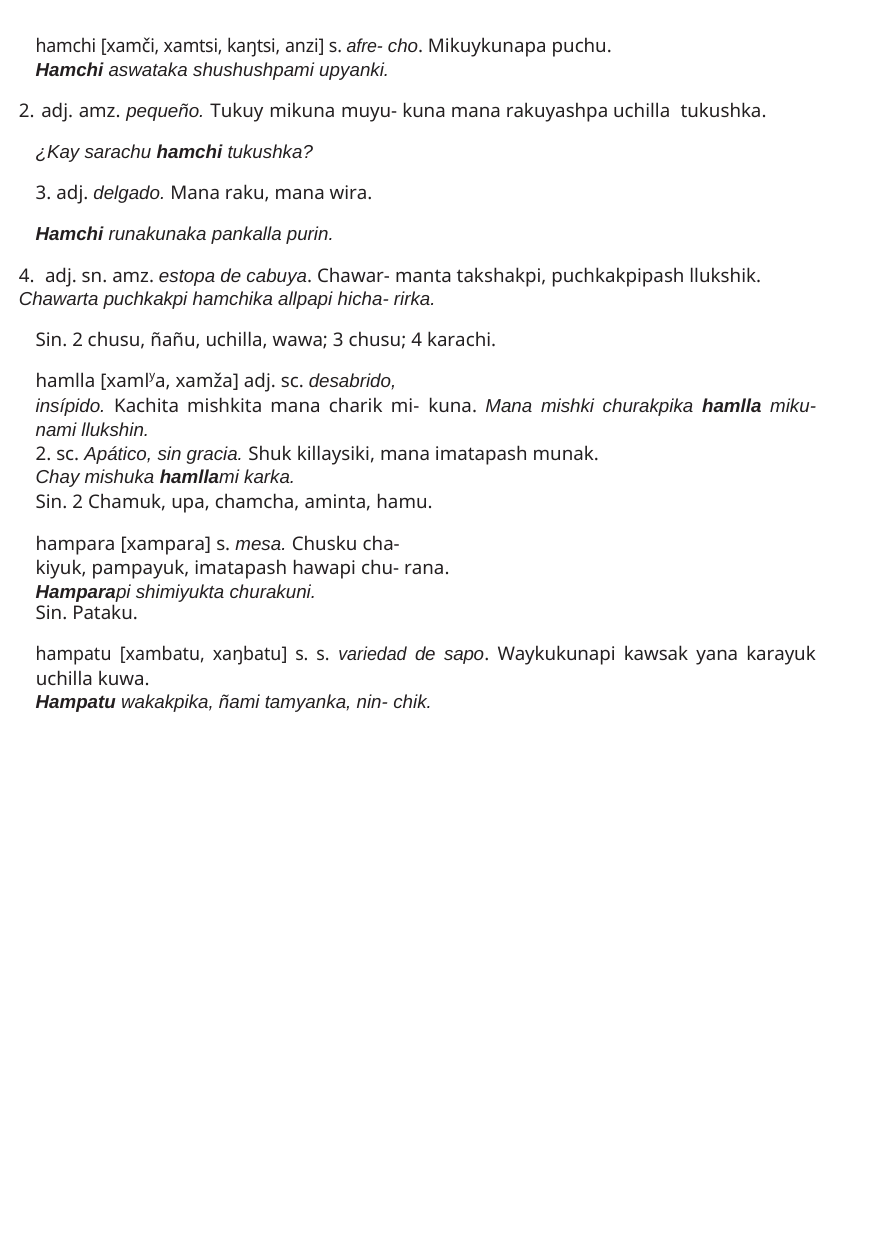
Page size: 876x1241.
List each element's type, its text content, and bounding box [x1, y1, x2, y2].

text Hamparapi shimiyukta churakuni. [35, 581, 856, 602]
text hampatu [xambatu, xaŋbatu] s. s. variedad de sapo. Waykukunapi kawsak yana karayuk uchilla kuwa. [35, 640, 816, 691]
text Hamchi aswataka shushushpami upyanki. [35, 58, 856, 80]
text hamchi [xamči, xamtsi, kaŋtsi, anzi] s. afre- cho. Mikuykunapa puchu. [35, 33, 816, 57]
text ¿Kay sarachu hamchi tukushka? [35, 140, 856, 162]
text kiyuk, pampayuk, imatapash hawapi chu- rana. [35, 554, 816, 580]
list adj. sn. amz. estopa de cabuya. Chawar- manta takshakpi, puchkakpipash llukshik. Chawarta puchkakpi hamchika allpapi hicha- rirka. [19, 262, 816, 309]
text hampara [xampara] s. mesa. Chusku cha- [35, 531, 856, 554]
text Hamchi runakunaka pankalla purin. [35, 223, 856, 244]
text 2. sc. Apático, sin gracia. Shuk killaysiki, mana imatapash munak. [35, 440, 817, 466]
text Hampatu wakakpika, ñami tamyanka, nin- chik. [35, 691, 816, 712]
text Sin. 2 chusu, ñañu, uchilla, wawa; 3 chusu; 4 karachi. [35, 327, 816, 352]
list adj. delgado. Mana raku, mana wira. [35, 179, 856, 205]
text Chay mishuka hamllami karka. [35, 466, 856, 488]
text hamlla [xamlya, xamža] adj. sc. desabrido, [35, 369, 856, 392]
list adj. amz. pequeño. Tukuy mikuna muyu- kuna mana rakuyashpa uchilla tukushka. [19, 98, 816, 123]
text insípido. Kachita mishkita mana charik mi- kuna. Mana mishki churakpika hamlla miku- nami llukshin. [35, 392, 816, 440]
text Sin. Pataku. [35, 603, 856, 623]
text Sin. 2 Chamuk, upa, chamcha, aminta, hamu. [35, 489, 816, 514]
